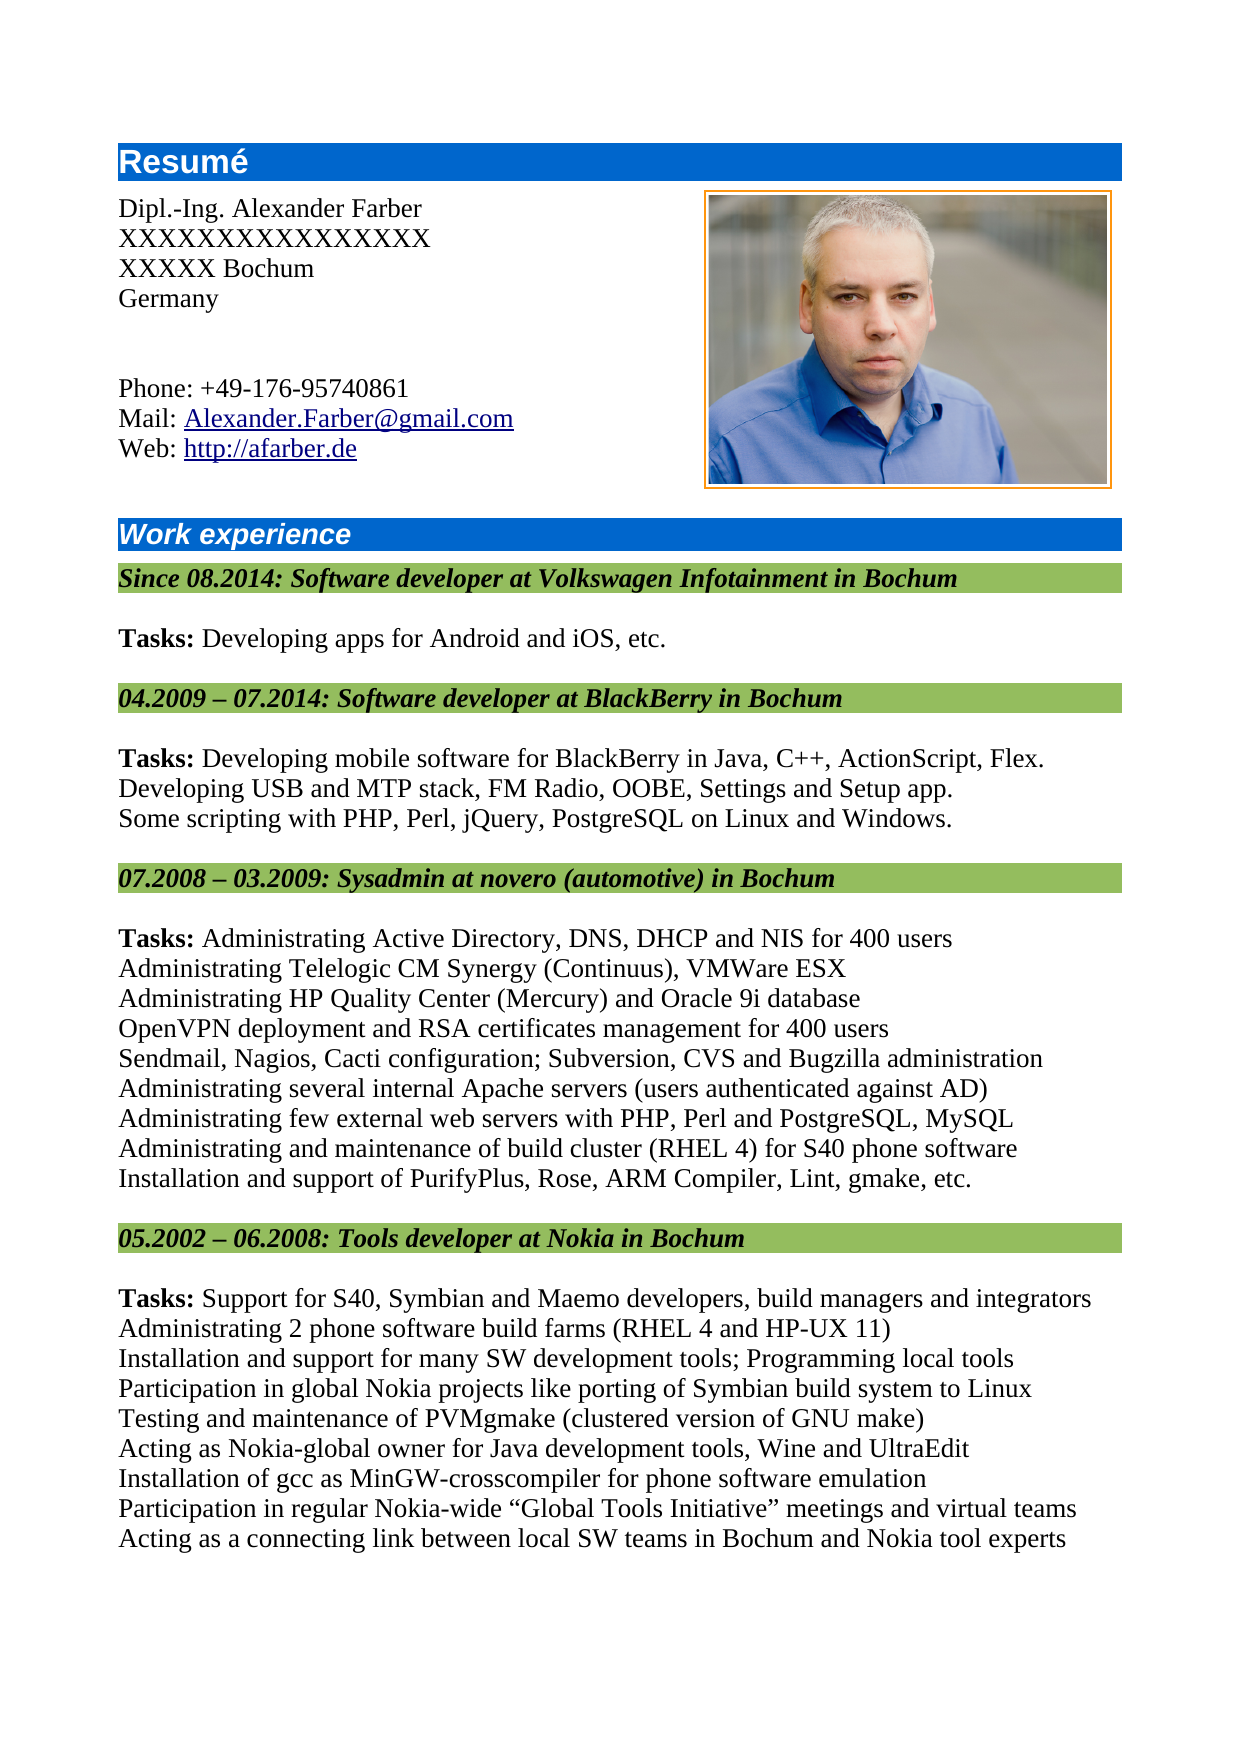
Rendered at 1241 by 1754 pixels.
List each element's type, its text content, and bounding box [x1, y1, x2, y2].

text Acting as a connecting link between local SW teams in Bochum and Nokia tool experts [118, 1523, 1122, 1553]
subtitle Work experience [118, 518, 1122, 551]
text [706, 192, 1110, 487]
text Administrating and maintenance of build cluster (RHEL 4) for S40 phone software [118, 1133, 1122, 1163]
text Administrating 2 phone software build farms (RHEL 4 and HP-UX 11) [118, 1313, 1122, 1343]
text Installation and support of PurifyPlus, Rose, ARM Compiler, Lint, gmake, etc. [118, 1163, 1122, 1193]
text 07.2008 – 03.2009: Sysadmin at novero (automotive) in Bochum [118, 863, 1122, 893]
text Participation in global Nokia projects like porting of Symbian build system to Linux [118, 1373, 1122, 1403]
text [1112, 253, 1122, 283]
text Tasks: Support for S40, Symbian and Maemo developers, build managers and integrators [118, 1283, 1122, 1313]
text Tasks: Developing apps for Android and iOS, etc. [118, 623, 1122, 653]
text Tasks: Developing mobile software for BlackBerry in Java, C++, ActionScript, Flex. [118, 743, 1122, 773]
text Administrating several internal Apache servers (users authenticated against AD) [118, 1073, 1122, 1103]
text XXXXX Bochum [118, 253, 704, 283]
text Germany [118, 283, 704, 313]
text Participation in regular Nokia-wide “Global Tools Initiative” meetings and virtual teams [118, 1493, 1122, 1523]
text OpenVPN deployment and RSA certificates management for 400 users [118, 1013, 1122, 1043]
text Administrating HP Quality Center (Mercury) and Oracle 9i database [118, 983, 1122, 1013]
text Mail: Alexander.Farber@gmail.com [118, 403, 704, 433]
text Dipl.-Ing. Alexander Farber XXXXXXXXXXXXXXXX [118, 193, 704, 253]
text Developing USB and MTP stack, FM Radio, OOBE, Settings and Setup app. Some scripting with PHP, Perl, jQuery, PostgreSQL on Linux and Windows. [118, 773, 1122, 833]
text Since 08.2014: Software developer at Volkswagen Infotainment in Bochum [118, 563, 1122, 593]
text 04.2009 – 07.2014: Software developer at BlackBerry in Bochum [118, 683, 1122, 713]
subtitle Resumé [118, 143, 1122, 181]
text Web: http://afarber.de [118, 433, 704, 463]
text Phone: +49-176-95740861 [118, 373, 704, 403]
text Sendmail, Nagios, Cacti configuration; Subversion, CVS and Bugzilla administration [118, 1043, 1122, 1073]
text Testing and maintenance of PVMgmake (clustered version of GNU make) [118, 1403, 1122, 1433]
text Administrating Telelogic CM Synergy (Continuus), VMWare ESX [118, 953, 1122, 983]
text 05.2002 – 06.2008: Tools developer at Nokia in Bochum [118, 1223, 1122, 1253]
text [1112, 283, 1122, 313]
text Installation of gcc as MinGW-crosscompiler for phone software emulation [118, 1463, 1122, 1493]
text Installation and support for many SW development tools; Programming local tools [118, 1343, 1122, 1373]
text Tasks: Administrating Active Directory, DNS, DHCP and NIS for 400 users [118, 923, 1122, 953]
picture [708, 195, 1107, 484]
text Acting as Nokia-global owner for Java development tools, Wine and UltraEdit [118, 1433, 1122, 1463]
text Administrating few external web servers with PHP, Perl and PostgreSQL, MySQL [118, 1103, 1122, 1133]
